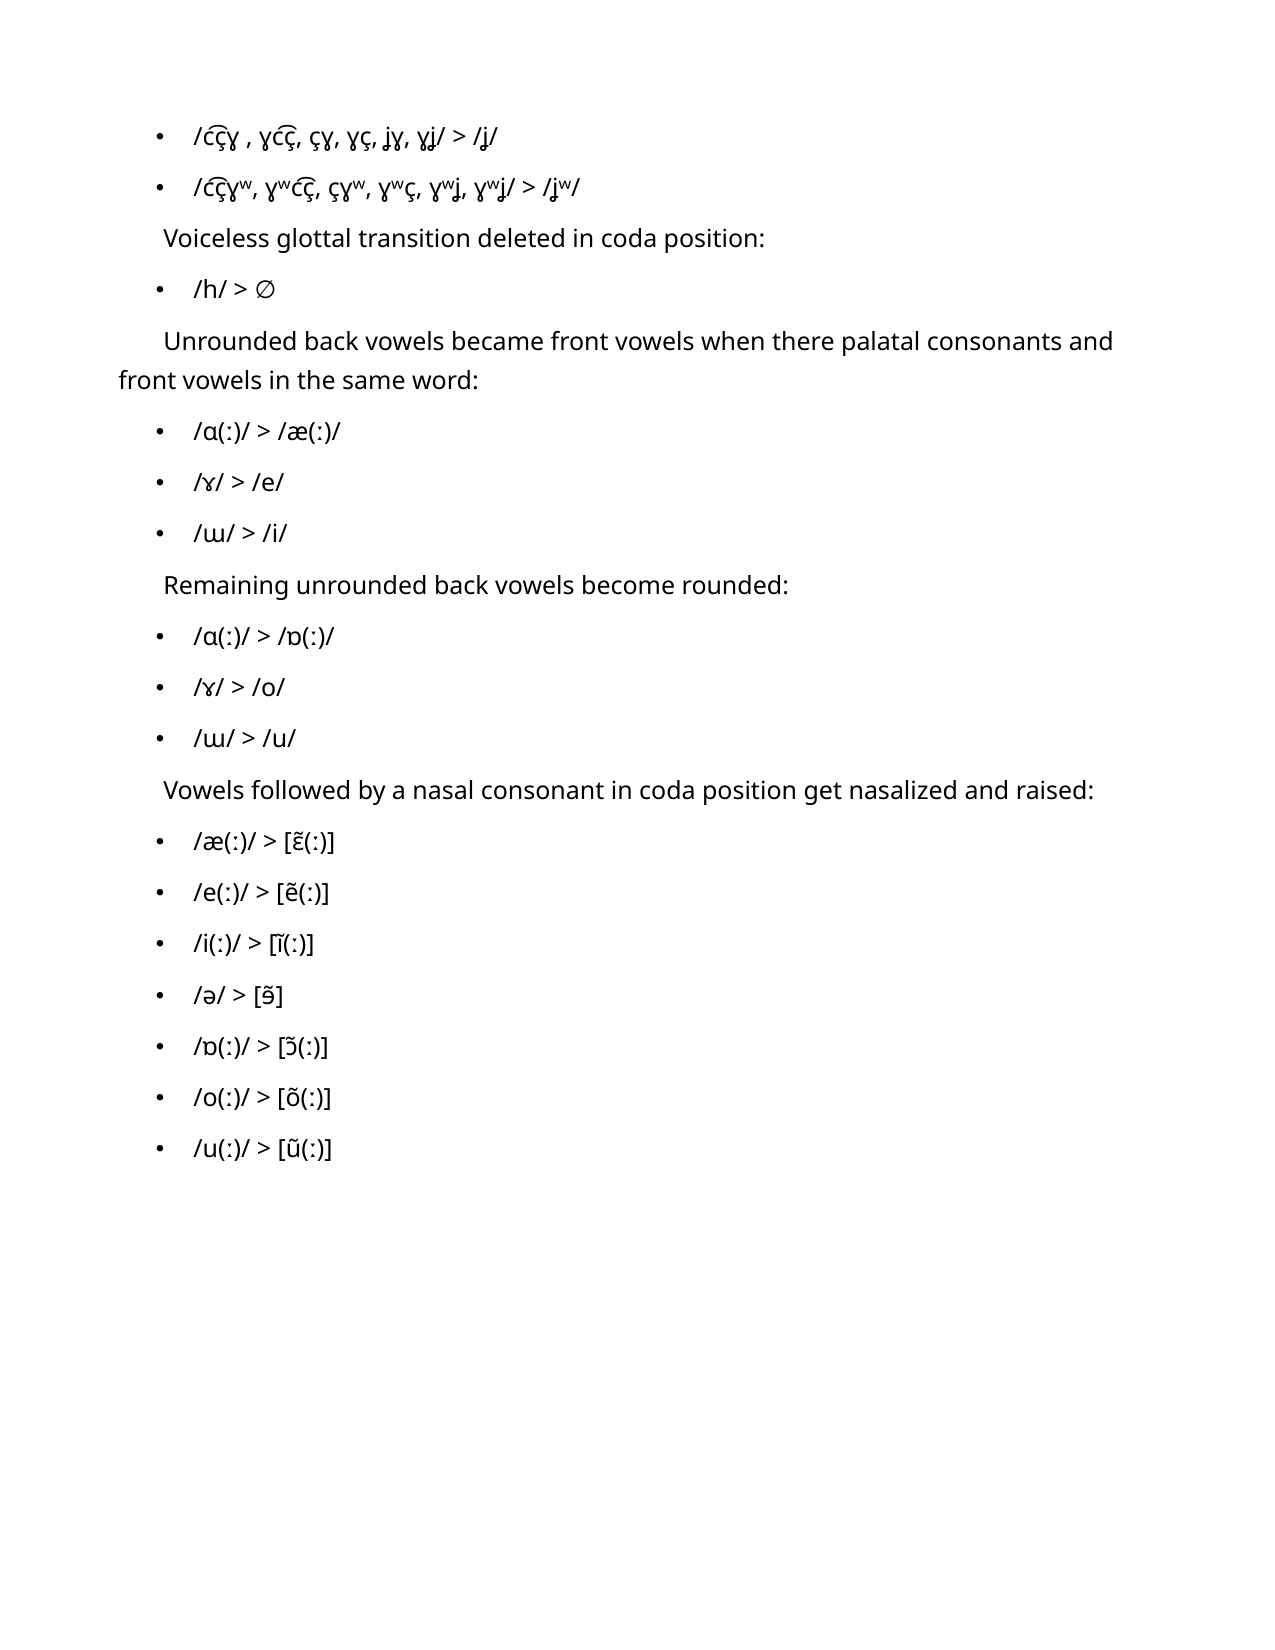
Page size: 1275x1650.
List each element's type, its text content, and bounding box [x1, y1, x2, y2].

list /ɯ/ > /u/ [156, 721, 1157, 755]
list /c͡çɣʷ, ɣʷc͡ç, çɣʷ, ɣʷç, ɣʷʝ, ɣʷʝ/ > /ʝʷ/ [156, 169, 1157, 203]
list /ɒ(ː)/ > [ɔ̃(ː)] [156, 1028, 1157, 1063]
list /ɑ(ː)/ > /æ(ː)/ [156, 413, 1157, 448]
text Unrounded back vowels became front vowels when there palatal consonants and front vowels in the same word: [118, 323, 1157, 396]
list /ɤ/ > /e/ [156, 465, 1157, 499]
text Remaining unrounded back vowels become rounded: [118, 567, 1157, 601]
text Voiceless glottal transition deleted in coda position: [118, 221, 1157, 255]
list /e(ː)/ > [ẽ(ː)] [156, 875, 1157, 909]
list /ɤ/ > /o/ [156, 670, 1157, 704]
list /ə/ > [ɘ̃] [156, 977, 1157, 1011]
list /ɑ(ː)/ > /ɒ(ː)/ [156, 618, 1157, 653]
list /æ(ː)/ > [ɛ̃(ː)] [156, 823, 1157, 858]
list /c͡çɣ , ɣc͡ç, çɣ, ɣç, ʝɣ, ɣʝ/ > /ʝ/ [156, 118, 1157, 152]
list /h/ > ∅ [156, 272, 1157, 306]
list /o(ː)/ > [õ(ː)] [156, 1080, 1157, 1114]
list /ɯ/ > /i/ [156, 516, 1157, 550]
list /i(ː)/ > [ĩ(ː)] [156, 926, 1157, 960]
text Vowels followed by a nasal consonant in coda position get nasalized and raised: [118, 772, 1157, 806]
list /u(ː)/ > [ũ(ː)] [156, 1131, 1157, 1165]
